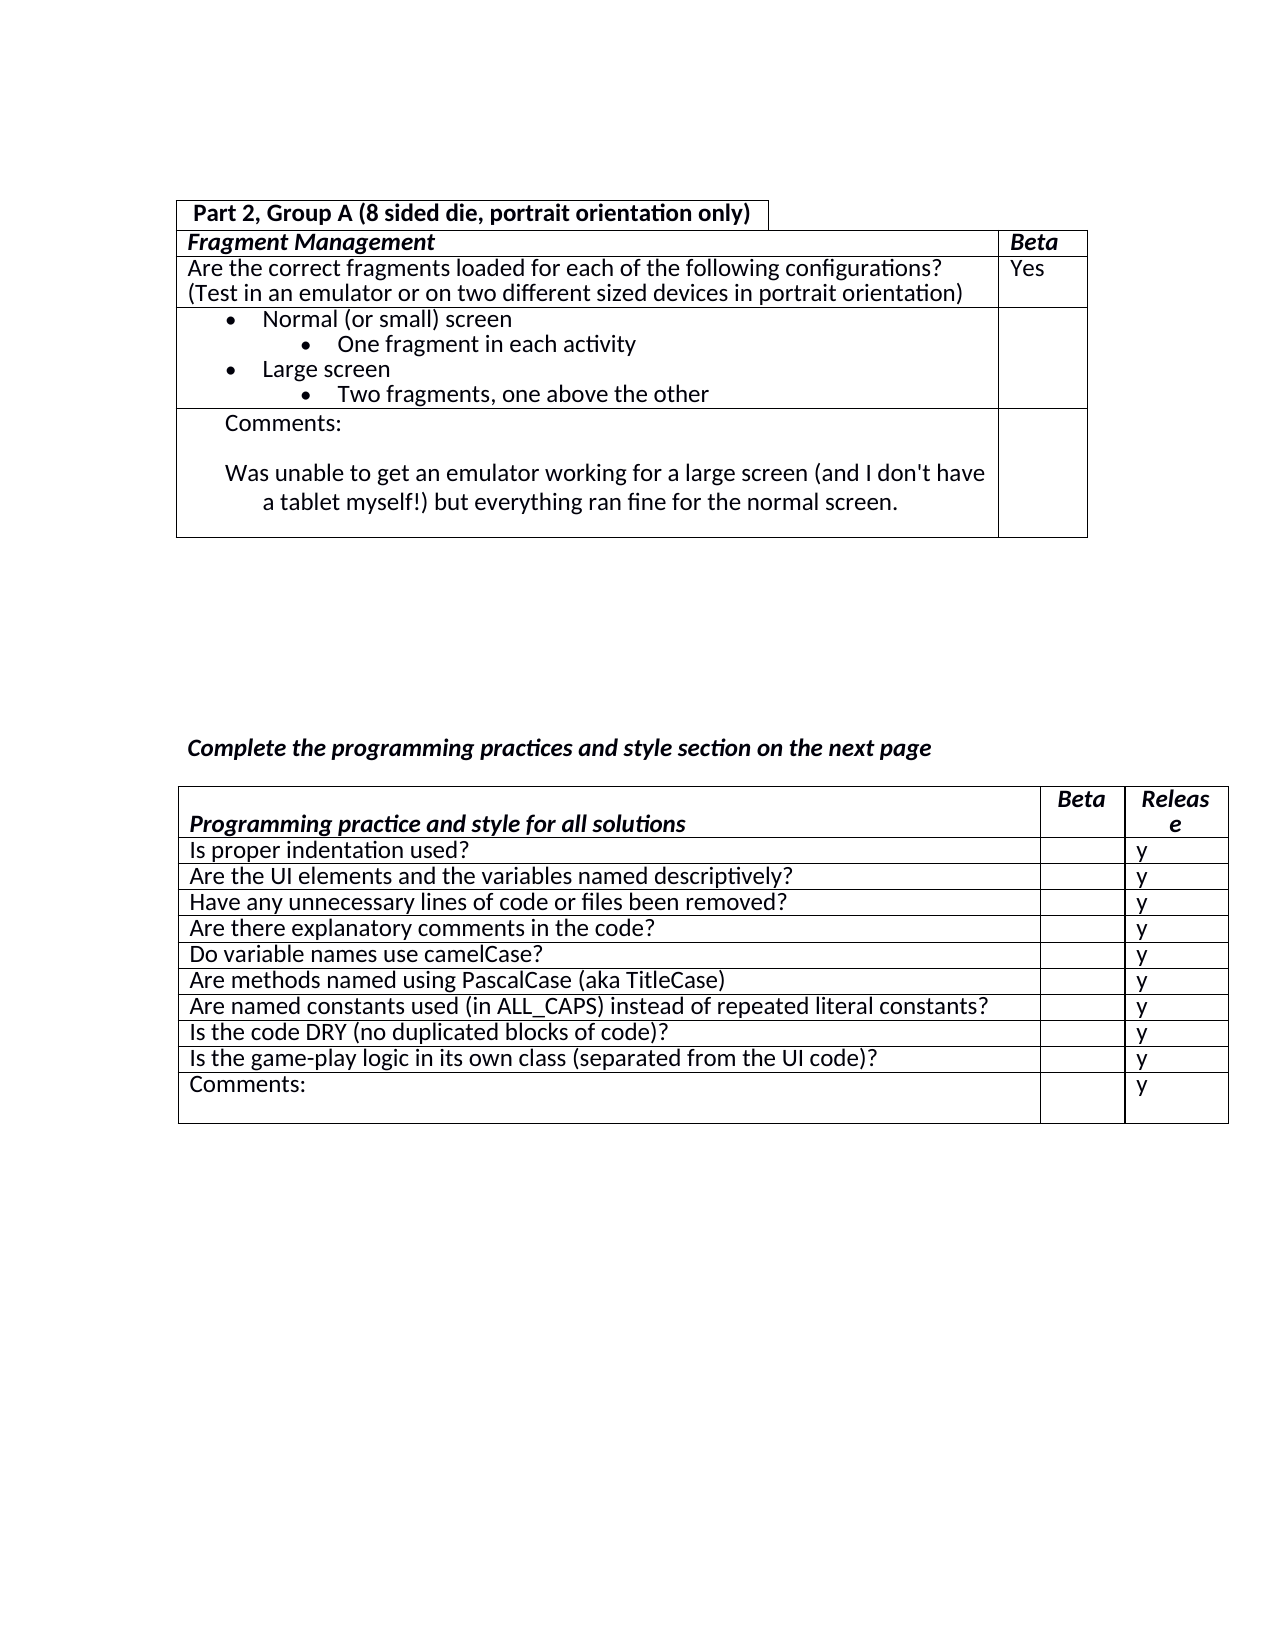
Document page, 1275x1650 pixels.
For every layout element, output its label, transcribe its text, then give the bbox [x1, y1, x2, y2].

table_cell y [1126, 864, 1228, 889]
table_header Beta [1041, 787, 1124, 837]
table_cell Are named constants used (in ALL_CAPS) instead of repeated literal constants? [179, 995, 1040, 1020]
table_cell Beta [999, 231, 1087, 256]
table_cell Are there explanatory comments in the code? [179, 916, 1040, 942]
table_cell Normal (or small) screen One fragment in each activity Large screen Two fragments, one above the other [177, 308, 998, 408]
table_cell Comments: Was unable to get an emulator working for a large screen (and I don't have a tablet myself!) but everything ran fine for the normal screen. [177, 409, 998, 537]
table_cell Do variable names use camelCase? [179, 943, 1040, 968]
table_cell y [1126, 890, 1228, 915]
table_header Programming practice and style for all solutions [179, 787, 1040, 837]
table_cell y [1126, 1047, 1228, 1072]
text Complete the programming practices and style section on the next page [187, 736, 1087, 761]
table_cell y [1126, 995, 1228, 1020]
table_cell Comments: [179, 1073, 1040, 1123]
table_cell Have any unnecessary lines of code or files been removed? [179, 890, 1040, 915]
table_cell Are the UI elements and the variables named descriptively? [179, 864, 1040, 889]
table_cell [1041, 1047, 1124, 1072]
table_cell Are the correct fragments loaded for each of the following configurations? (Test in an emulator or on two different sized devices in portrait orientation) [177, 257, 998, 307]
table_cell y [1126, 916, 1228, 942]
table_header Release [1126, 787, 1228, 837]
table_header Part 2, Group A (8 sided die, portrait orientation only) [177, 201, 768, 230]
table_cell y [1126, 969, 1228, 994]
table_cell Fragment Management [177, 231, 998, 256]
table_cell Are methods named using PascalCase (aka TitleCase) [179, 969, 1040, 994]
table_cell y [1126, 838, 1228, 863]
table_cell [1041, 1021, 1124, 1046]
table_cell [999, 409, 1087, 537]
table_cell [1041, 969, 1124, 994]
table_cell Is the code DRY (no duplicated blocks of code)? [179, 1021, 1040, 1046]
table_cell [1041, 943, 1124, 968]
table_cell [1041, 995, 1124, 1020]
table_cell y [1126, 1021, 1228, 1046]
table_cell y [1126, 1073, 1228, 1123]
table_cell y [1126, 943, 1228, 968]
table_cell [1041, 916, 1124, 942]
table_cell [999, 308, 1087, 408]
table_cell Yes [999, 257, 1087, 307]
table_cell Is proper indentation used? [179, 838, 1040, 863]
table_cell [1041, 890, 1124, 915]
table_cell [1041, 864, 1124, 889]
table_cell [1041, 838, 1124, 863]
table_cell Is the game-play logic in its own class (separated from the UI code)? [179, 1047, 1040, 1072]
table_cell [1041, 1073, 1124, 1123]
